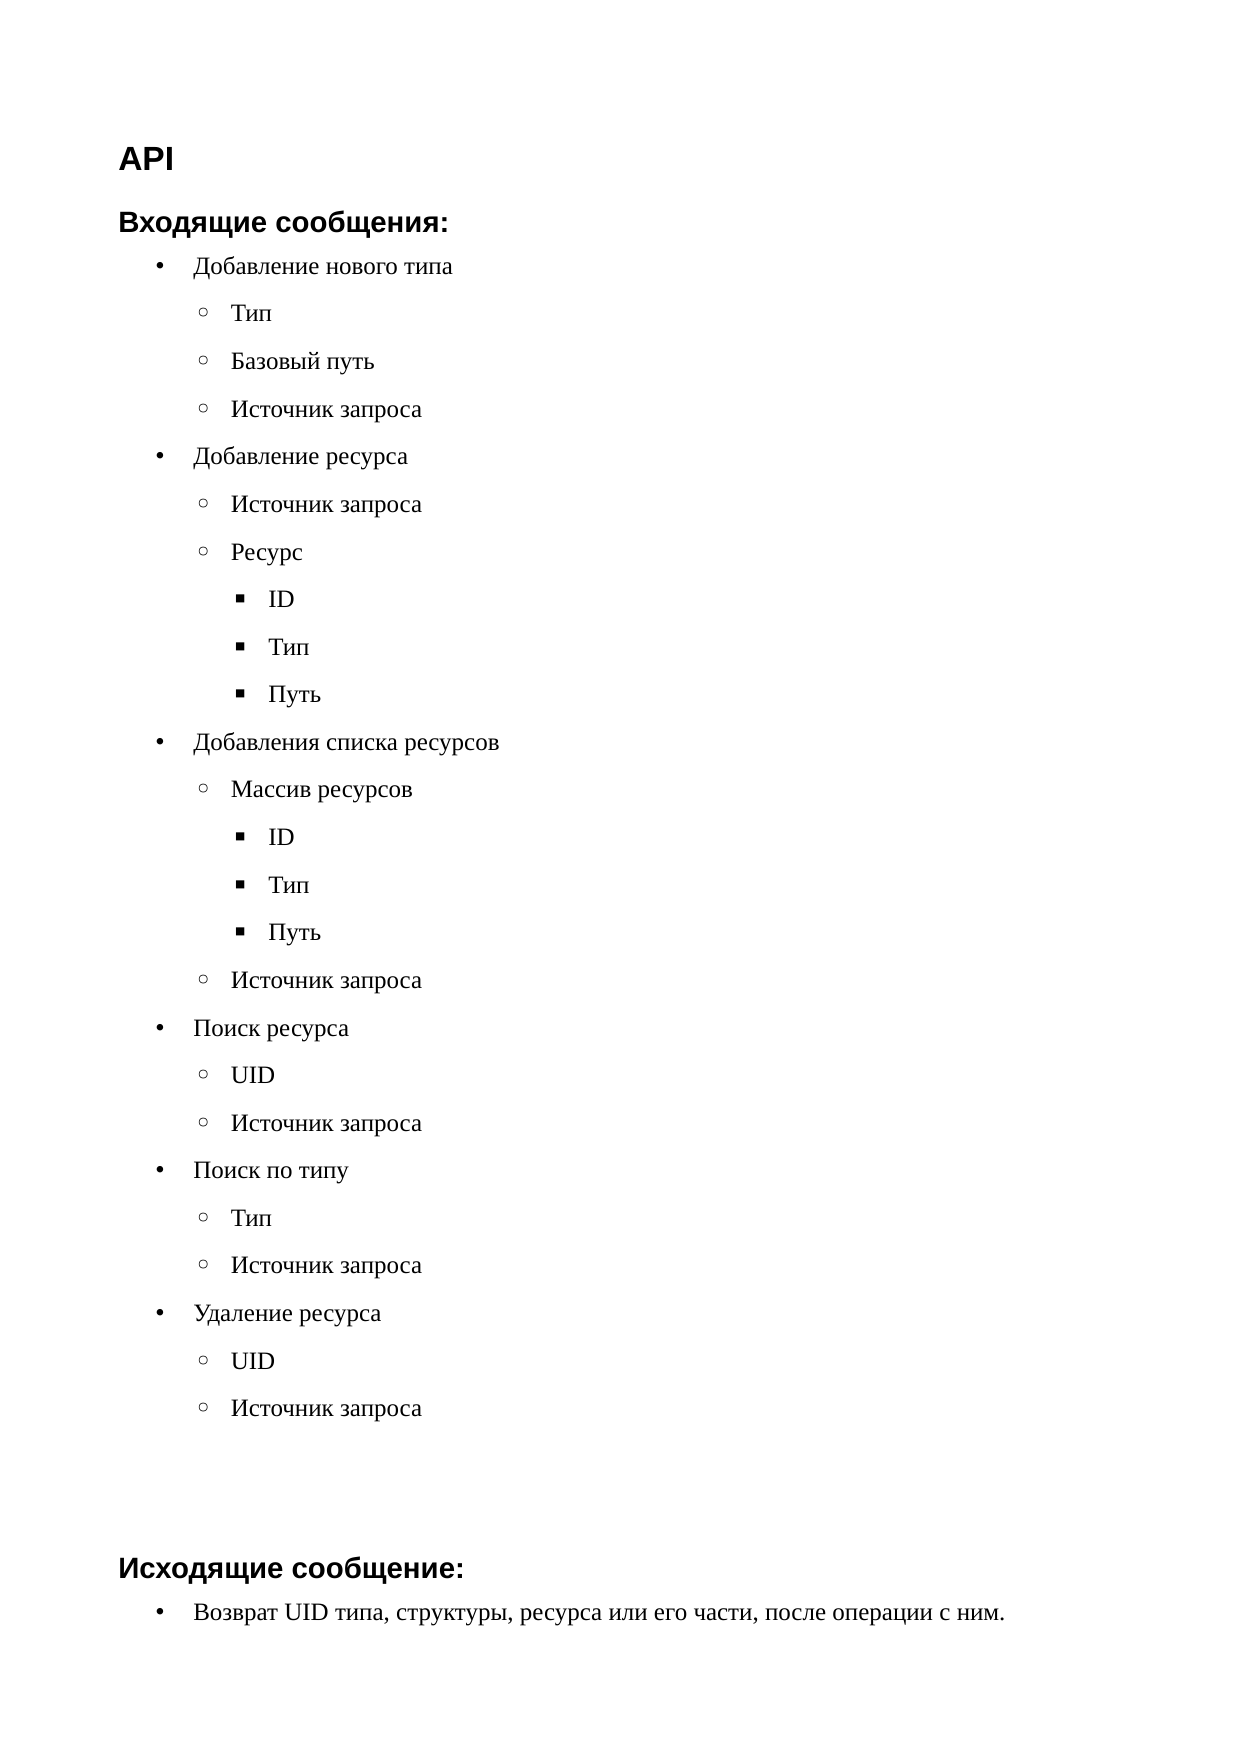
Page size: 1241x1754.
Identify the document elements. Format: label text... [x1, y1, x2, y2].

list Возврат UID типа, структуры, ресурса или его части, после операции с ним. [156, 1597, 1122, 1626]
subtitle Входящие сообщения: [118, 205, 1122, 238]
list Добавление ресурса [156, 441, 1122, 470]
list ID [231, 822, 1122, 851]
list Источник запроса [193, 489, 1122, 518]
subtitle Исходящие сообщение: [118, 1551, 1122, 1584]
list Ресурс [193, 537, 1122, 565]
list Источник запроса [193, 1251, 1122, 1279]
list Источник запроса [193, 1393, 1122, 1422]
list Путь [231, 917, 1122, 946]
list Тип [231, 632, 1122, 661]
list Базовый путь [193, 346, 1122, 375]
list Тип [193, 1203, 1122, 1232]
list Поиск по типу [156, 1155, 1122, 1184]
list UID [193, 1060, 1122, 1089]
list Массив ресурсов [193, 774, 1122, 803]
list Источник запроса [193, 965, 1122, 994]
subtitle API [118, 139, 1122, 178]
list UID [193, 1346, 1122, 1374]
list Поиск ресурса [156, 1013, 1122, 1041]
list ID [231, 584, 1122, 613]
list Тип [231, 870, 1122, 898]
list Источник запроса [193, 1108, 1122, 1137]
list Добавления списка ресурсов [156, 727, 1122, 756]
list Источник запроса [193, 394, 1122, 422]
list Тип [193, 298, 1122, 327]
list Удаление ресурса [156, 1298, 1122, 1327]
list Добавление нового типа [156, 251, 1122, 280]
list Путь [231, 679, 1122, 708]
